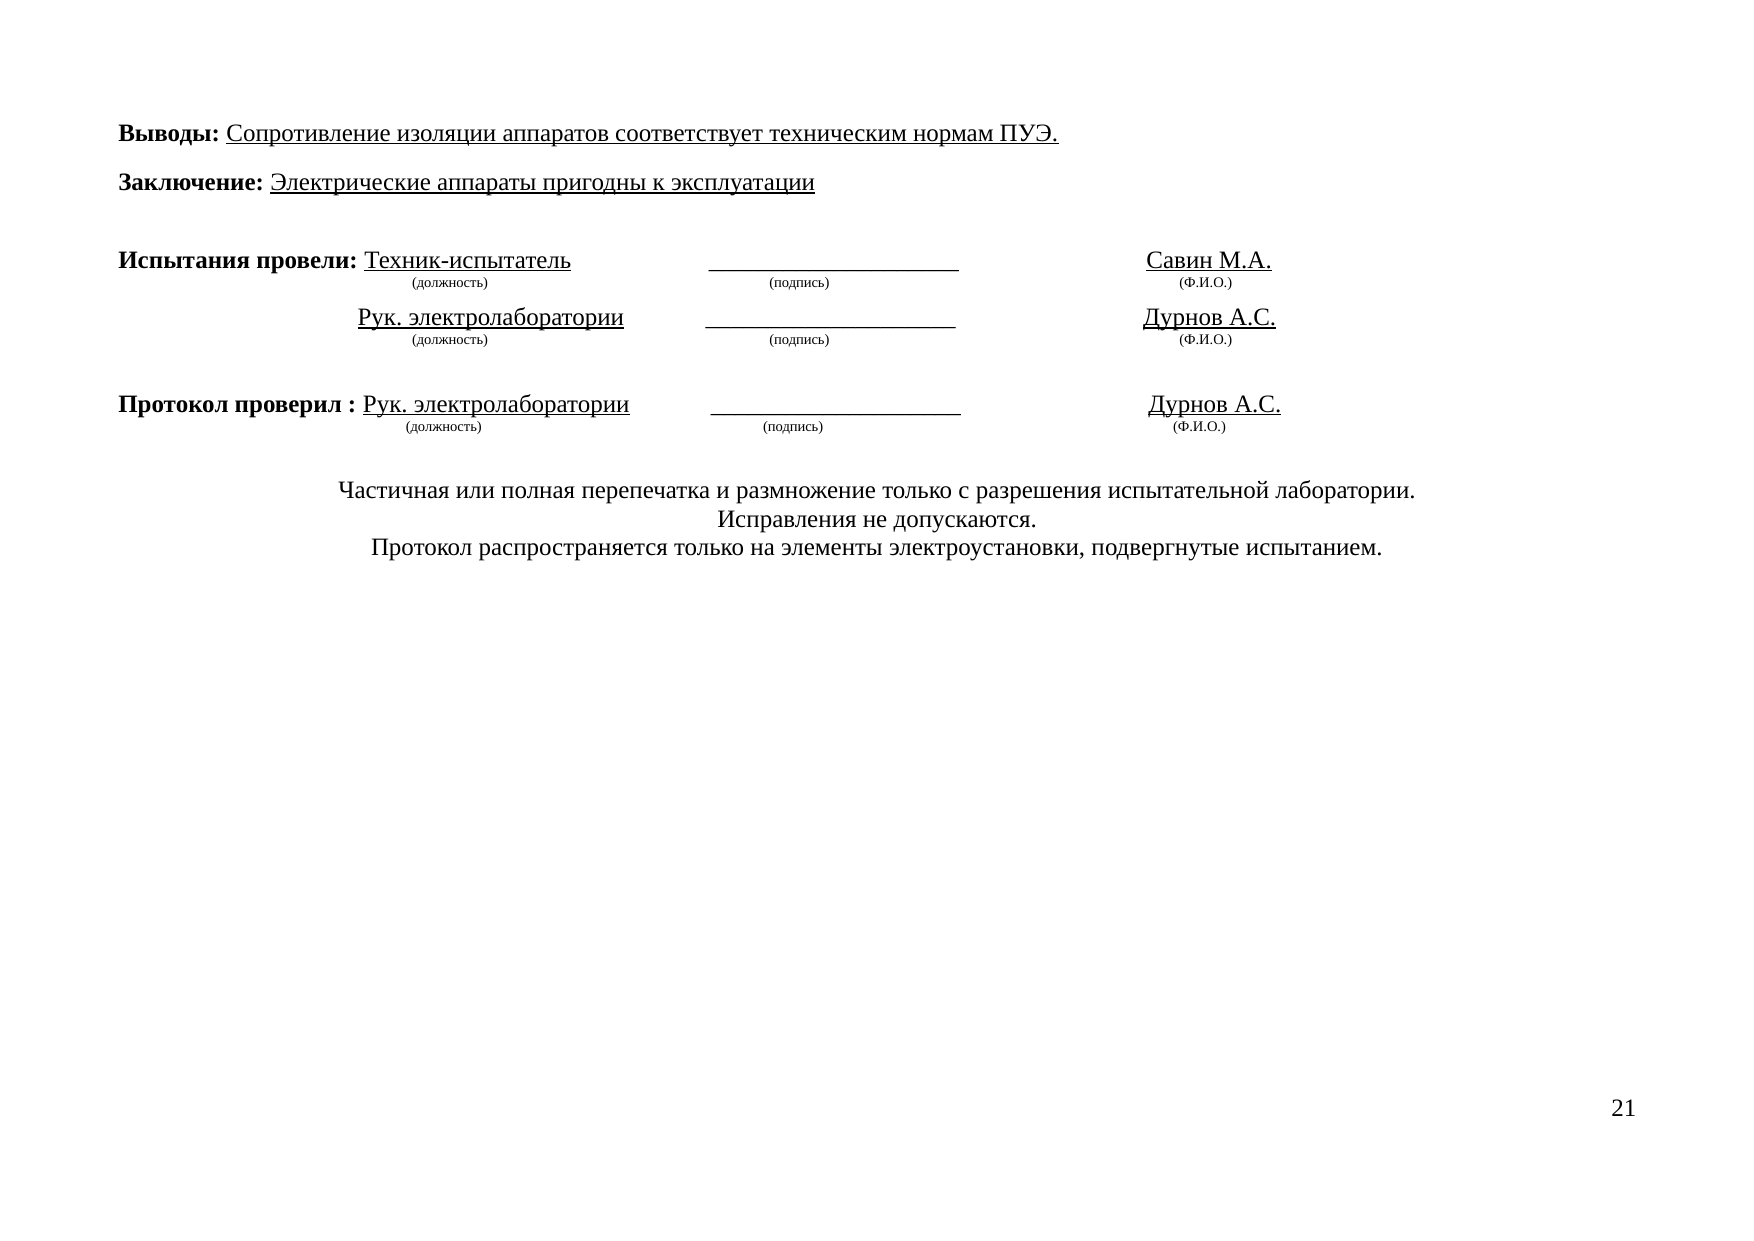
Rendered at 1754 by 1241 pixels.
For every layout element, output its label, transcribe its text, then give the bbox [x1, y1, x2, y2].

text (должность) (подпись) (Ф.И.О.) [118, 274, 1636, 302]
text Протокол распространяется только на элементы электроустановки, подвергнутые испытанием. [118, 532, 1636, 561]
text Частичная или полная перепечатка и размножение только с разрешения испытательной лаборатории. [118, 475, 1636, 504]
text Испытания провели: Техник-испытатель ____________________ Савин М.А. [118, 245, 1636, 274]
text Исправления не допускаются. [118, 504, 1636, 532]
text Рук. электролаборатории ____________________ Дурнов А.С. [251, 302, 1636, 331]
text Заключение: Электрические аппараты пригодны к эксплуатации [118, 167, 1636, 196]
text Выводы: Сопротивление изоляции аппаратов соответствует техническим нормам ПУЭ. [118, 118, 1636, 147]
text (должность) (подпись) (Ф.И.О.) [118, 331, 1636, 360]
text Протокол проверил : Рук. электролаборатории ____________________ Дурнов А.С. [118, 389, 1636, 417]
text (должность) (подпись) (Ф.И.О.) [118, 417, 1636, 446]
